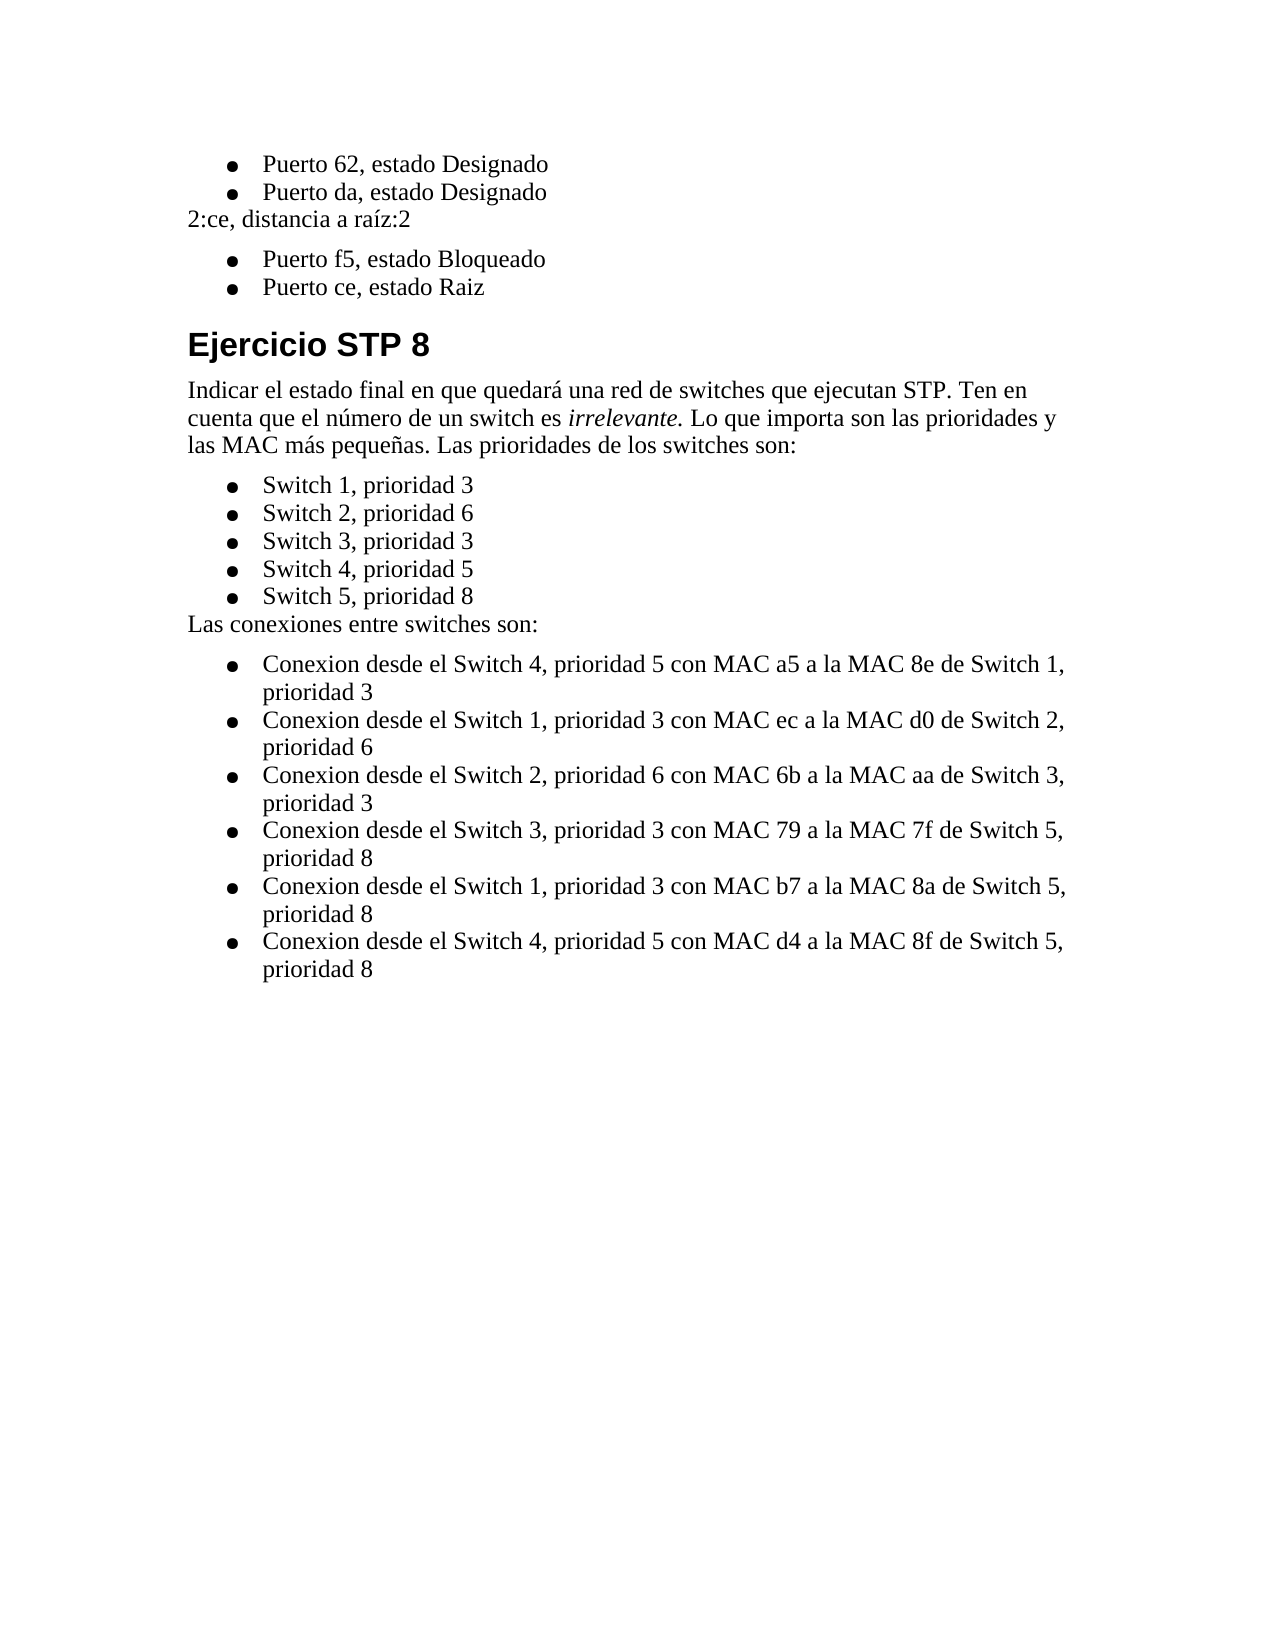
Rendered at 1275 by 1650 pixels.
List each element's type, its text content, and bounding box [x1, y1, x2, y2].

list Switch 5, prioridad 8 [225, 582, 1087, 610]
list Switch 2, prioridad 6 [225, 499, 1087, 527]
list Puerto f5, estado Bloqueado [225, 246, 1087, 273]
list Conexion desde el Switch 1, prioridad 3 con MAC ec a la MAC d0 de Switch 2, prioridad 6 [225, 706, 1087, 761]
subtitle Ejercicio STP 8 [187, 326, 1087, 363]
list Puerto da, estado Designado [225, 178, 1087, 205]
list Puerto 62, estado Designado [225, 150, 1087, 178]
list Conexion desde el Switch 4, prioridad 5 con MAC d4 a la MAC 8f de Switch 5, prioridad 8 [225, 927, 1087, 983]
list Conexion desde el Switch 4, prioridad 5 con MAC a5 a la MAC 8e de Switch 1, prioridad 3 [225, 650, 1087, 706]
list Puerto ce, estado Raiz [225, 273, 1087, 301]
list Switch 1, prioridad 3 [225, 472, 1087, 499]
text 2:ce, distancia a raíz:2 [187, 205, 1087, 233]
text Indicar el estado final en que quedará una red de switches que ejecutan STP. Ten en cuenta que el número de un switch es irrelevante. Lo que importa son las prioridades y las MAC más pequeñas. Las prioridades de los switches son: [187, 376, 1087, 459]
list Switch 4, prioridad 5 [225, 555, 1087, 582]
list Conexion desde el Switch 3, prioridad 3 con MAC 79 a la MAC 7f de Switch 5, prioridad 8 [225, 817, 1087, 872]
text Las conexiones entre switches son: [187, 610, 1087, 638]
list Switch 3, prioridad 3 [225, 527, 1087, 555]
list Conexion desde el Switch 2, prioridad 6 con MAC 6b a la MAC aa de Switch 3, prioridad 3 [225, 761, 1087, 817]
list Conexion desde el Switch 1, prioridad 3 con MAC b7 a la MAC 8a de Switch 5, prioridad 8 [225, 872, 1087, 927]
